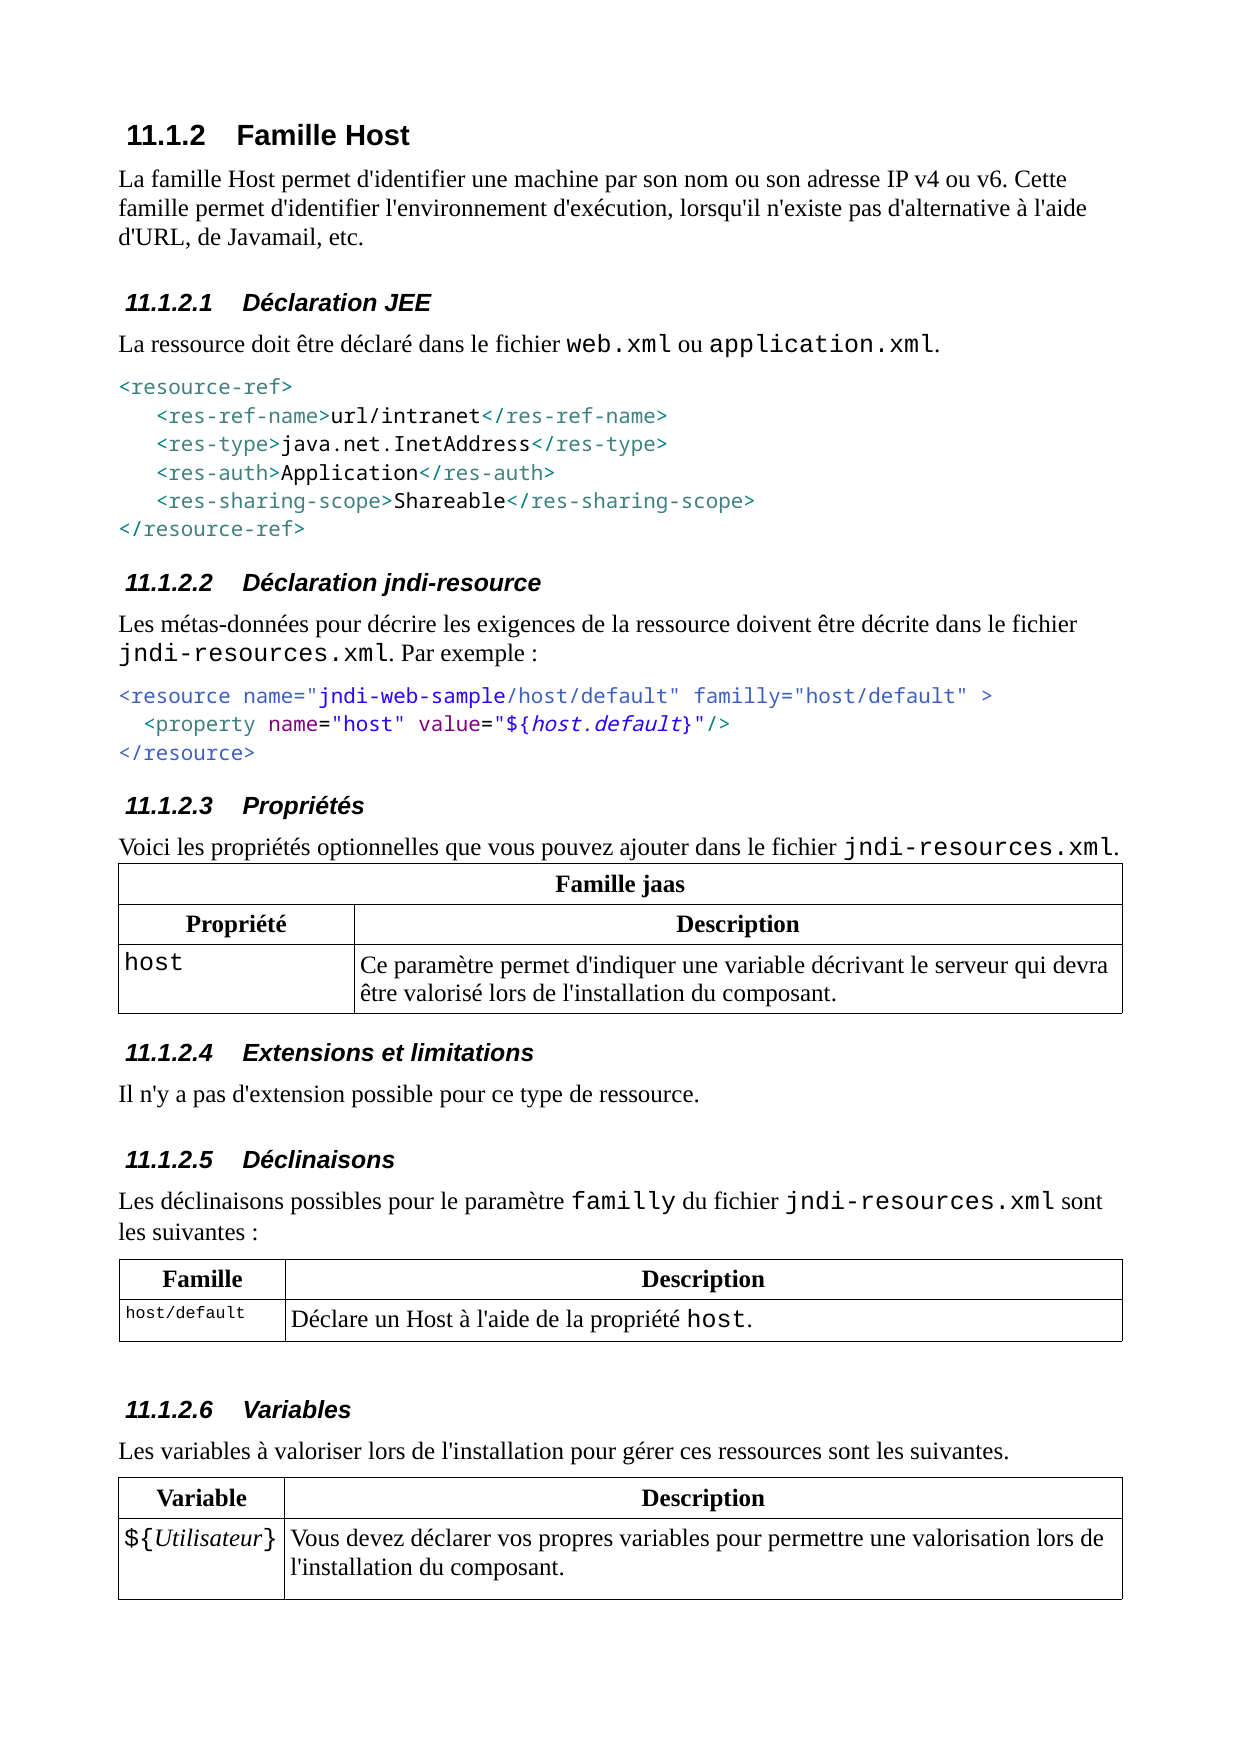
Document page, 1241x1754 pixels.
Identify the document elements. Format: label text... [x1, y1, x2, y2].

text <res-type>java.net.InetAddress</res-type> [118, 429, 1122, 458]
text <resource name="jndi-web-sample/host/default" familly="host/default" > <property name="host" value="${host.default}"/> </resource> [118, 681, 1122, 766]
subtitle Variables [118, 1395, 1122, 1423]
table_cell Vous devez déclarer vos propres variables pour permettre une valorisation lors de l'installation du composant. [285, 1519, 1122, 1599]
subtitle Extensions et limitations [118, 1038, 1122, 1067]
table_cell host [119, 945, 354, 1013]
table_header Famille jaas [119, 864, 1122, 903]
table_cell ${Utilisateur} [119, 1519, 284, 1599]
subtitle Famille Host [118, 118, 1122, 152]
table_cell Déclare un Host à l'aide de la propriété host. [286, 1300, 1122, 1341]
text <res-auth>Application</res-auth> [118, 458, 1122, 486]
subtitle Déclaration JEE [118, 288, 1122, 316]
subtitle Propriétés [118, 791, 1122, 820]
text </resource-ref> [118, 514, 1122, 543]
table_header Variable [119, 1478, 284, 1518]
text La famille Host permet d'identifier une machine par son nom ou son adresse IP v4 ou v6. Cette famille permet d'identifier l'environnement d'exécution, lorsqu'il n'existe pas d'alternative à l'aide d'URL, de Javamail, etc. [118, 164, 1122, 250]
text Voici les propriétés optionnelles que vous pouvez ajouter dans le fichier jndi-resources.xml. [118, 832, 1122, 863]
subtitle Déclinaisons [118, 1145, 1122, 1174]
text Les métas-données pour décrire les exigences de la ressource doivent être décrite dans le fichier jndi-resources.xml. Par exemple : [118, 609, 1122, 668]
text <res-sharing-scope>Shareable</res-sharing-scope> [118, 486, 1122, 514]
table_header Description [285, 1478, 1122, 1518]
text Il n'y a pas d'extension possible pour ce type de ressource. [118, 1079, 1122, 1108]
text Les variables à valoriser lors de l'installation pour gérer ces ressources sont les suivantes. [118, 1436, 1122, 1465]
table_cell Description [355, 905, 1122, 944]
table_cell Propriété [119, 905, 354, 944]
text Les déclinaisons possibles pour le paramètre familly du fichier jndi-resources.xml sont les suivantes : [118, 1186, 1122, 1246]
text La ressource doit être déclaré dans le fichier web.xml ou application.xml. [118, 329, 1122, 360]
table_header Famille [120, 1260, 285, 1299]
subtitle Déclaration jndi-resource [118, 568, 1122, 596]
table_cell host/default [120, 1300, 285, 1341]
table_cell Ce paramètre permet d'indiquer une variable décrivant le serveur qui devra être valorisé lors de l'installation du composant. [355, 945, 1122, 1013]
text <res-ref-name>url/intranet</res-ref-name> [118, 401, 1122, 429]
table_header Description [286, 1260, 1122, 1299]
text <resource-ref> [118, 372, 1122, 401]
